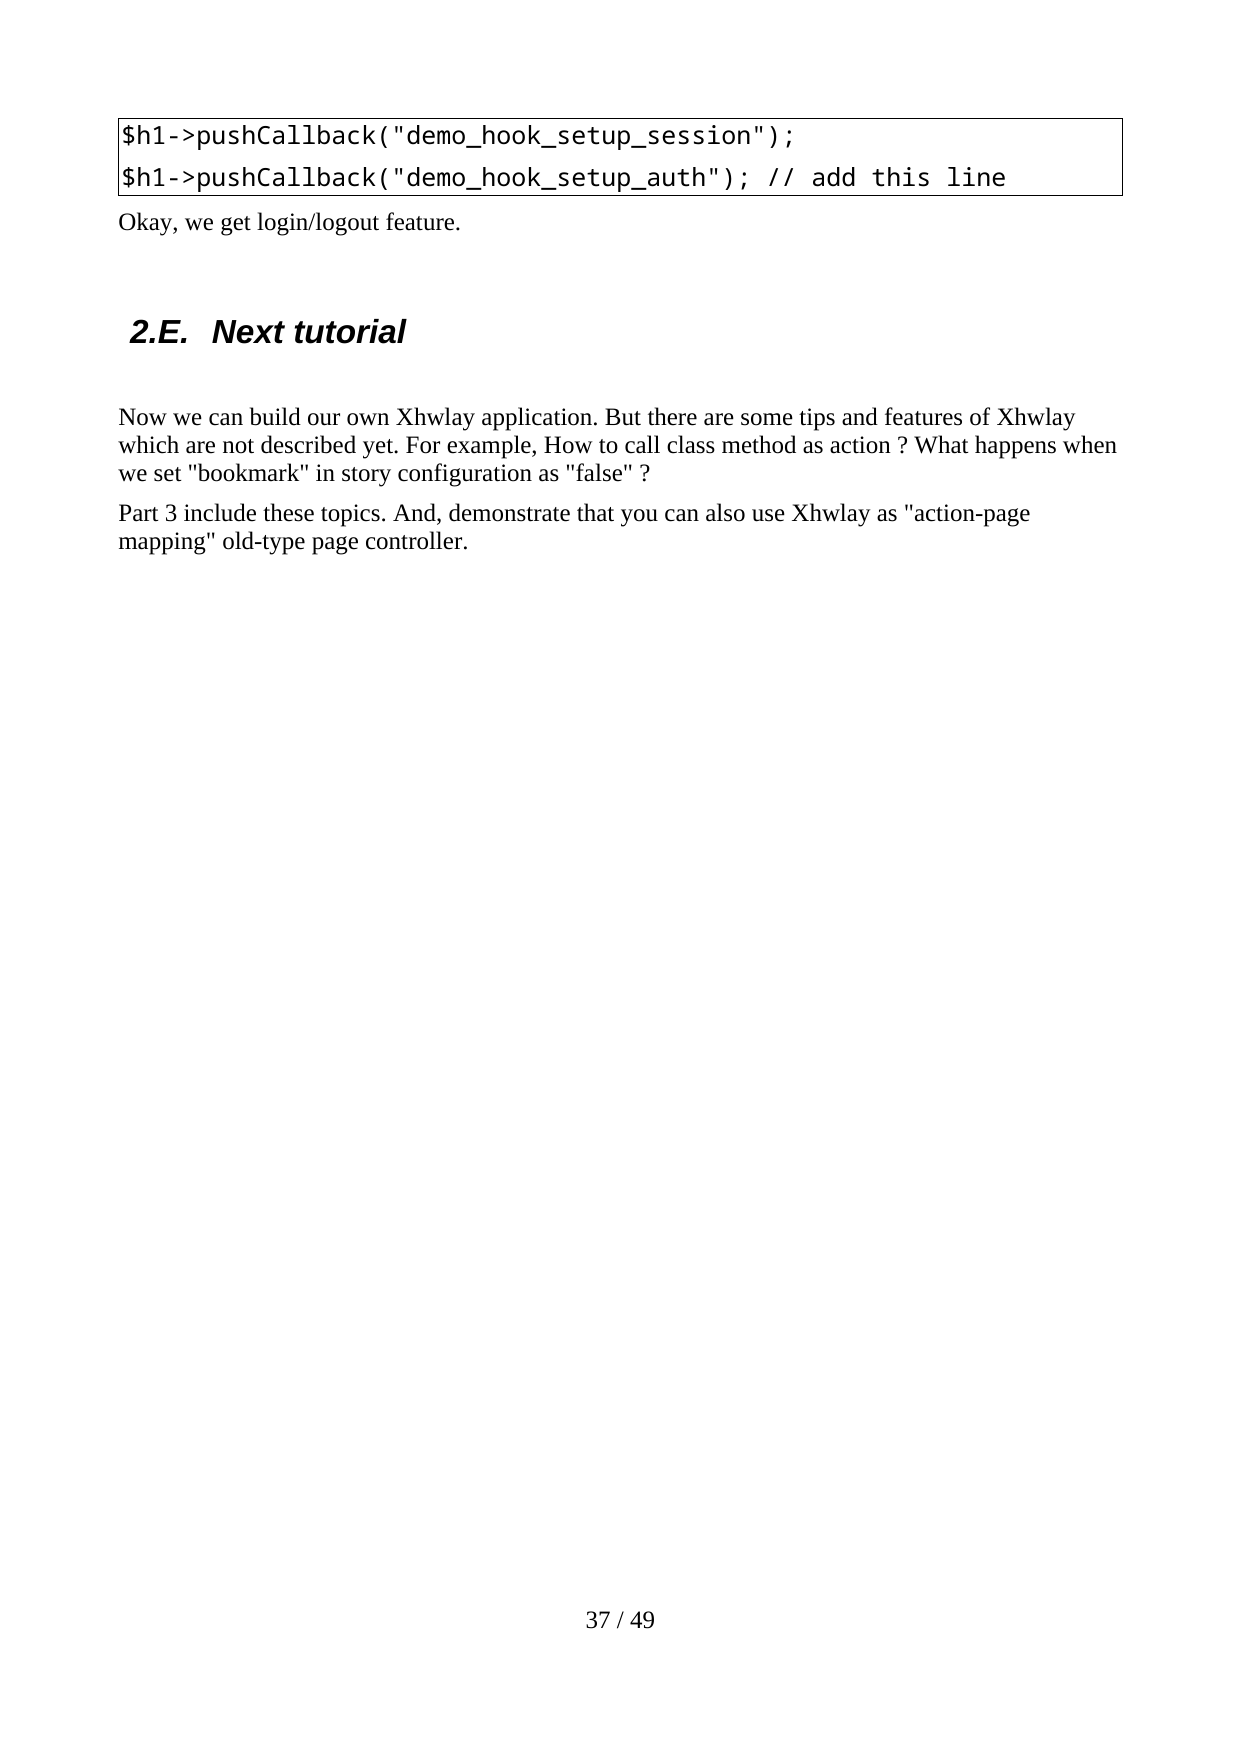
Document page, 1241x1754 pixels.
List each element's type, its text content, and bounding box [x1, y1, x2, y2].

text Okay, we get login/logout feature. [118, 208, 1122, 236]
text $h1->pushCallback("demo_hook_setup_session"); [119, 119, 1122, 151]
text $h1->pushCallback("demo_hook_setup_auth"); // add this line [119, 160, 1122, 195]
text Now we can build our own Xhwlay application. But there are some tips and features of Xhwlay which are not described yet. For example, How to call class method as action ? What happens when we set "bookmark" in story configuration as "false" ? [118, 403, 1122, 487]
subtitle Next tutorial [130, 313, 1122, 351]
text Part 3 include these topics. And, demonstrate that you can also use Xhwlay as "action-page mapping" old-type page controller. [118, 499, 1122, 554]
